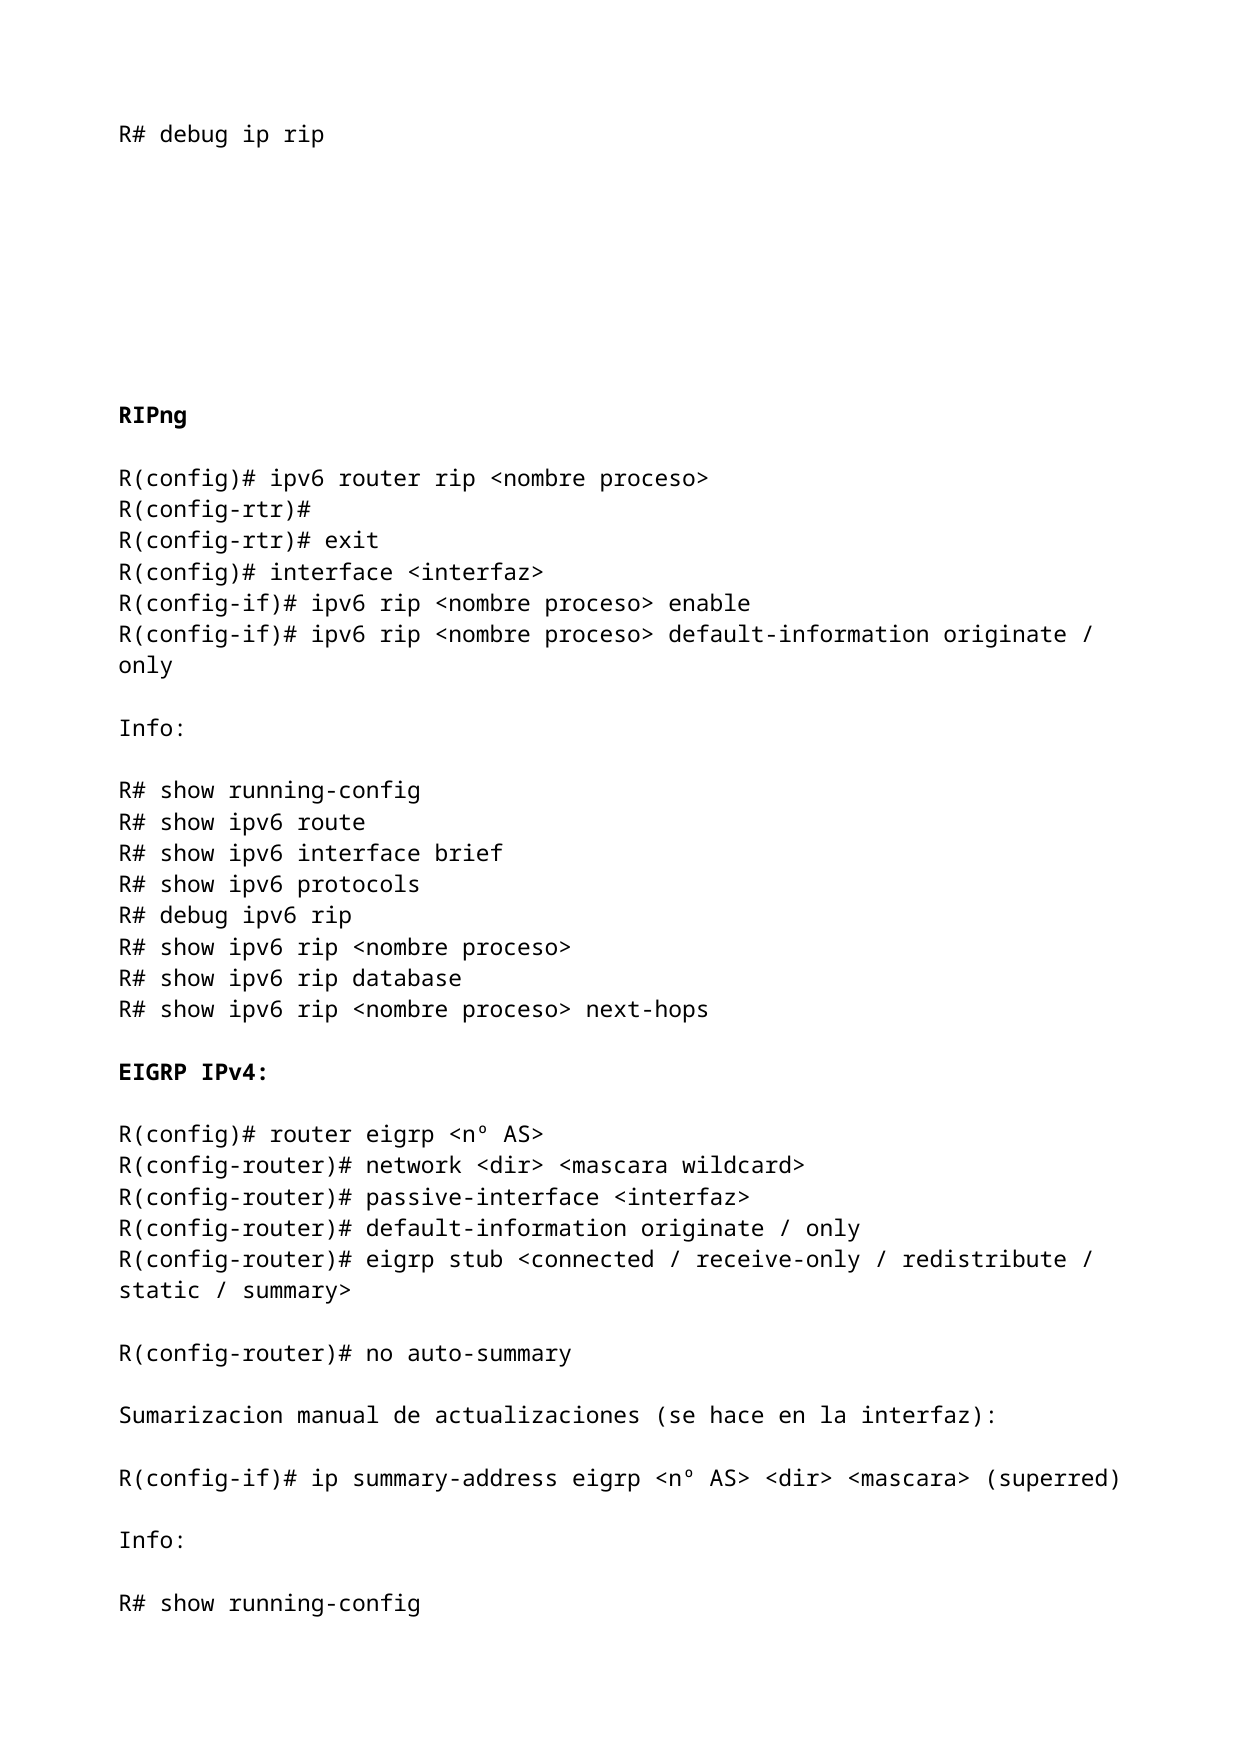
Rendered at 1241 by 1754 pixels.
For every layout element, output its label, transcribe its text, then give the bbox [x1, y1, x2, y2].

text RIPng [118, 399, 1122, 431]
text EIGRP IPv4: [118, 1056, 1122, 1087]
text R(config)# interface <interfaz> [118, 556, 1122, 587]
text R# show ipv6 rip <nombre proceso> next-hops [118, 993, 1122, 1024]
text R(config-router)# default-information originate / only [118, 1212, 1122, 1243]
text R# debug ipv6 rip [118, 899, 1122, 931]
text R# show running-config [118, 1587, 1122, 1618]
text Info: [118, 712, 1122, 743]
text R(config)# ipv6 router rip <nombre proceso> [118, 462, 1122, 493]
text R(config-if)# ipv6 rip <nombre proceso> enable [118, 587, 1122, 618]
text R(config-rtr)# [118, 493, 1122, 524]
text Sumarizacion manual de actualizaciones (se hace en la interfaz): [118, 1399, 1122, 1431]
text R# show ipv6 interface brief [118, 837, 1122, 868]
text R(config-rtr)# exit [118, 524, 1122, 556]
text R# show ipv6 route [118, 806, 1122, 837]
text R# show ipv6 rip <nombre proceso> [118, 931, 1122, 962]
text R(config-if)# ip summary-address eigrp <nº AS> <dir> <mascara> (superred) [118, 1462, 1122, 1493]
text R(config-router)# no auto-summary [118, 1337, 1122, 1368]
text R# show ipv6 rip database [118, 962, 1122, 993]
text R(config-router)# eigrp stub <connected / receive-only / redistribute / static / summary> [118, 1243, 1122, 1306]
text R(config-router)# passive-interface <interfaz> [118, 1181, 1122, 1212]
text R# show running-config [118, 774, 1122, 806]
text R# debug ip rip [118, 118, 1122, 149]
text R(config-if)# ipv6 rip <nombre proceso> default-information originate / only [118, 618, 1122, 681]
text R(config)# router eigrp <nº AS> [118, 1118, 1122, 1149]
text R# show ipv6 protocols [118, 868, 1122, 899]
text Info: [118, 1524, 1122, 1556]
text R(config-router)# network <dir> <mascara wildcard> [118, 1149, 1122, 1181]
